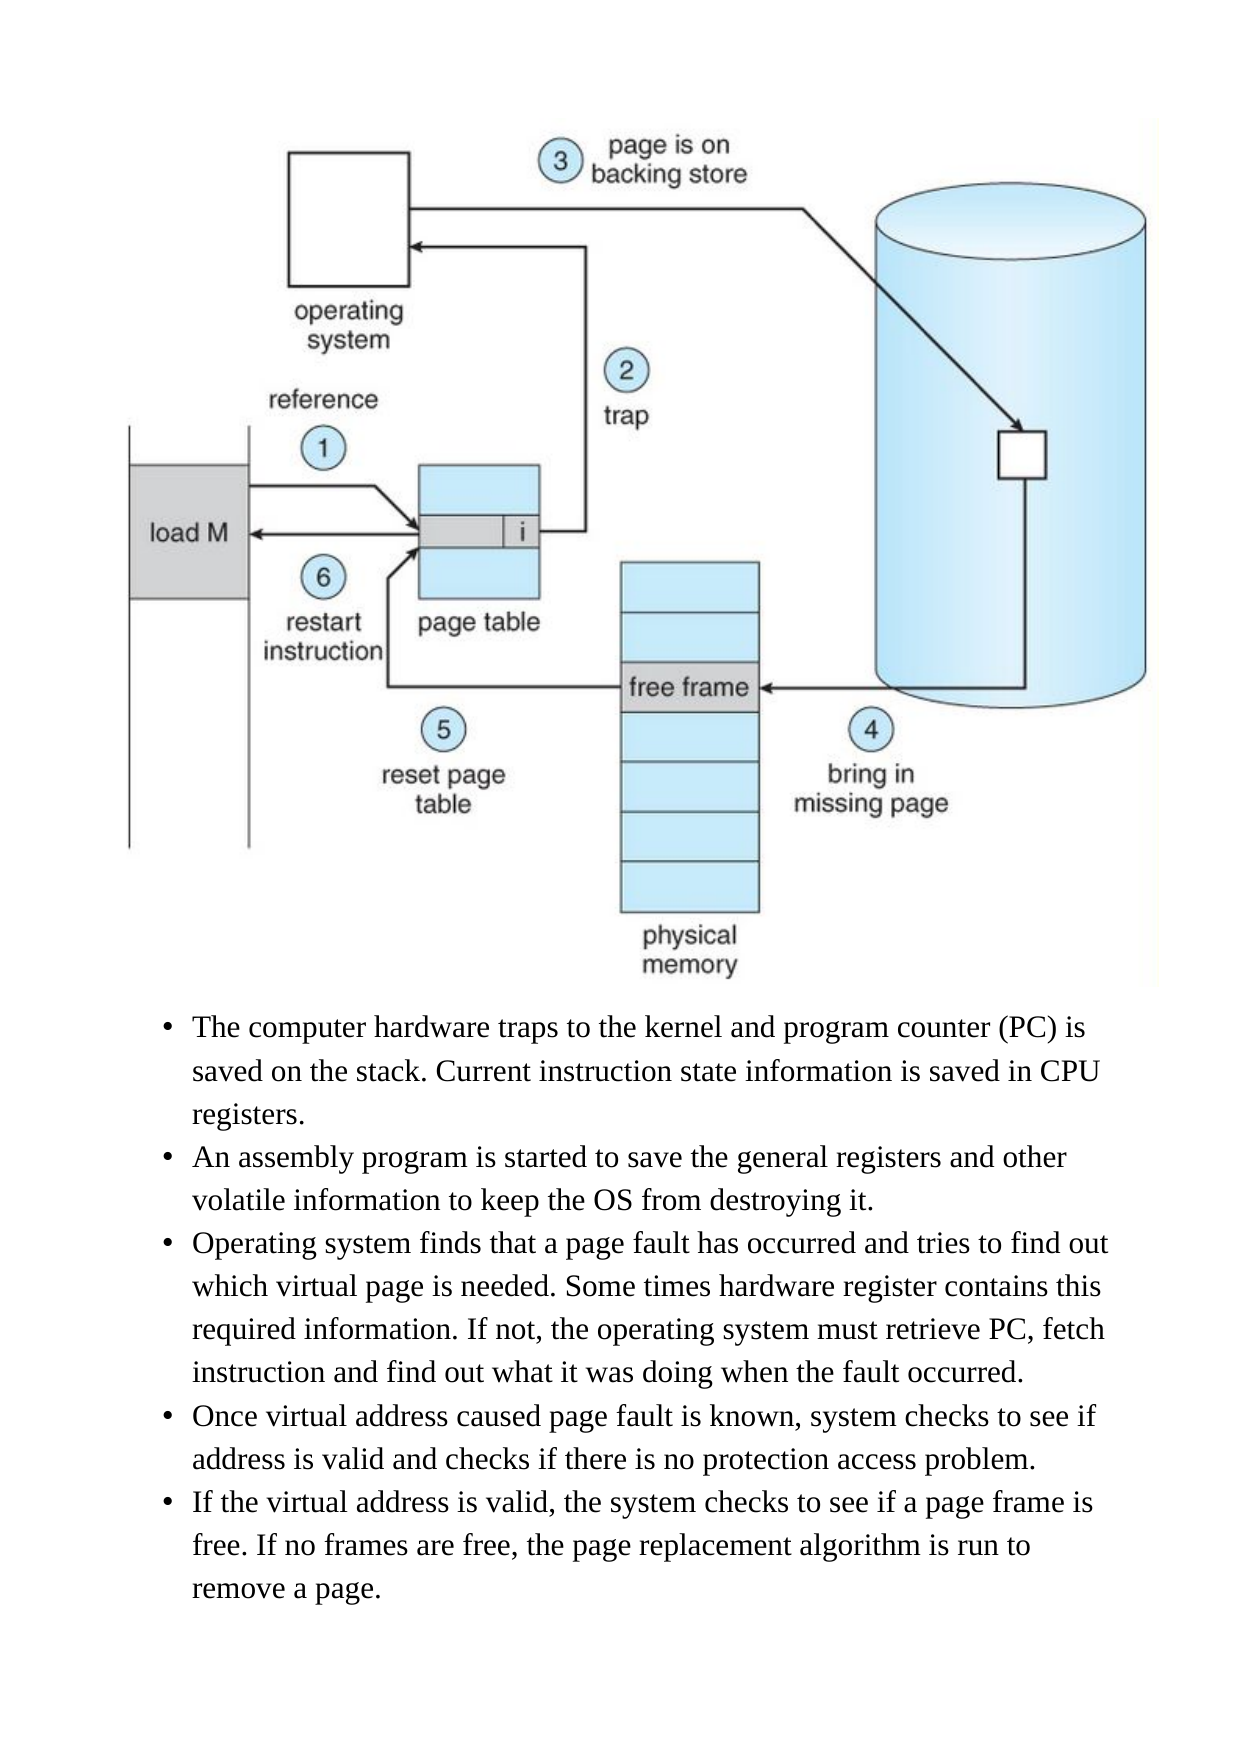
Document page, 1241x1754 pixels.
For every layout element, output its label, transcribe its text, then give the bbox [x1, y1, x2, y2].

list An assembly program is started to save the general registers and other volatile information to keep the OS from destroying it. [162, 1138, 1122, 1217]
list Operating system finds that a page fault has occurred and tries to find out which virtual page is needed. Some times hardware register contains this required information. If not, the operating system must retrieve PC, fetch instruction and find out what it was doing when the fault occurred. [162, 1224, 1122, 1389]
list If the virtual address is valid, the system checks to see if a page frame is free. If no frames are free, the page replacement algorithm is run to remove a page. [162, 1483, 1122, 1605]
picture [118, 118, 1159, 987]
list The computer hardware traps to the kernel and program counter (PC) is saved on the stack. Current instruction state information is saved in CPU registers. [162, 1009, 1122, 1131]
list Once virtual address caused page fault is known, system checks to see if address is valid and checks if there is no protection access problem. [162, 1397, 1122, 1476]
